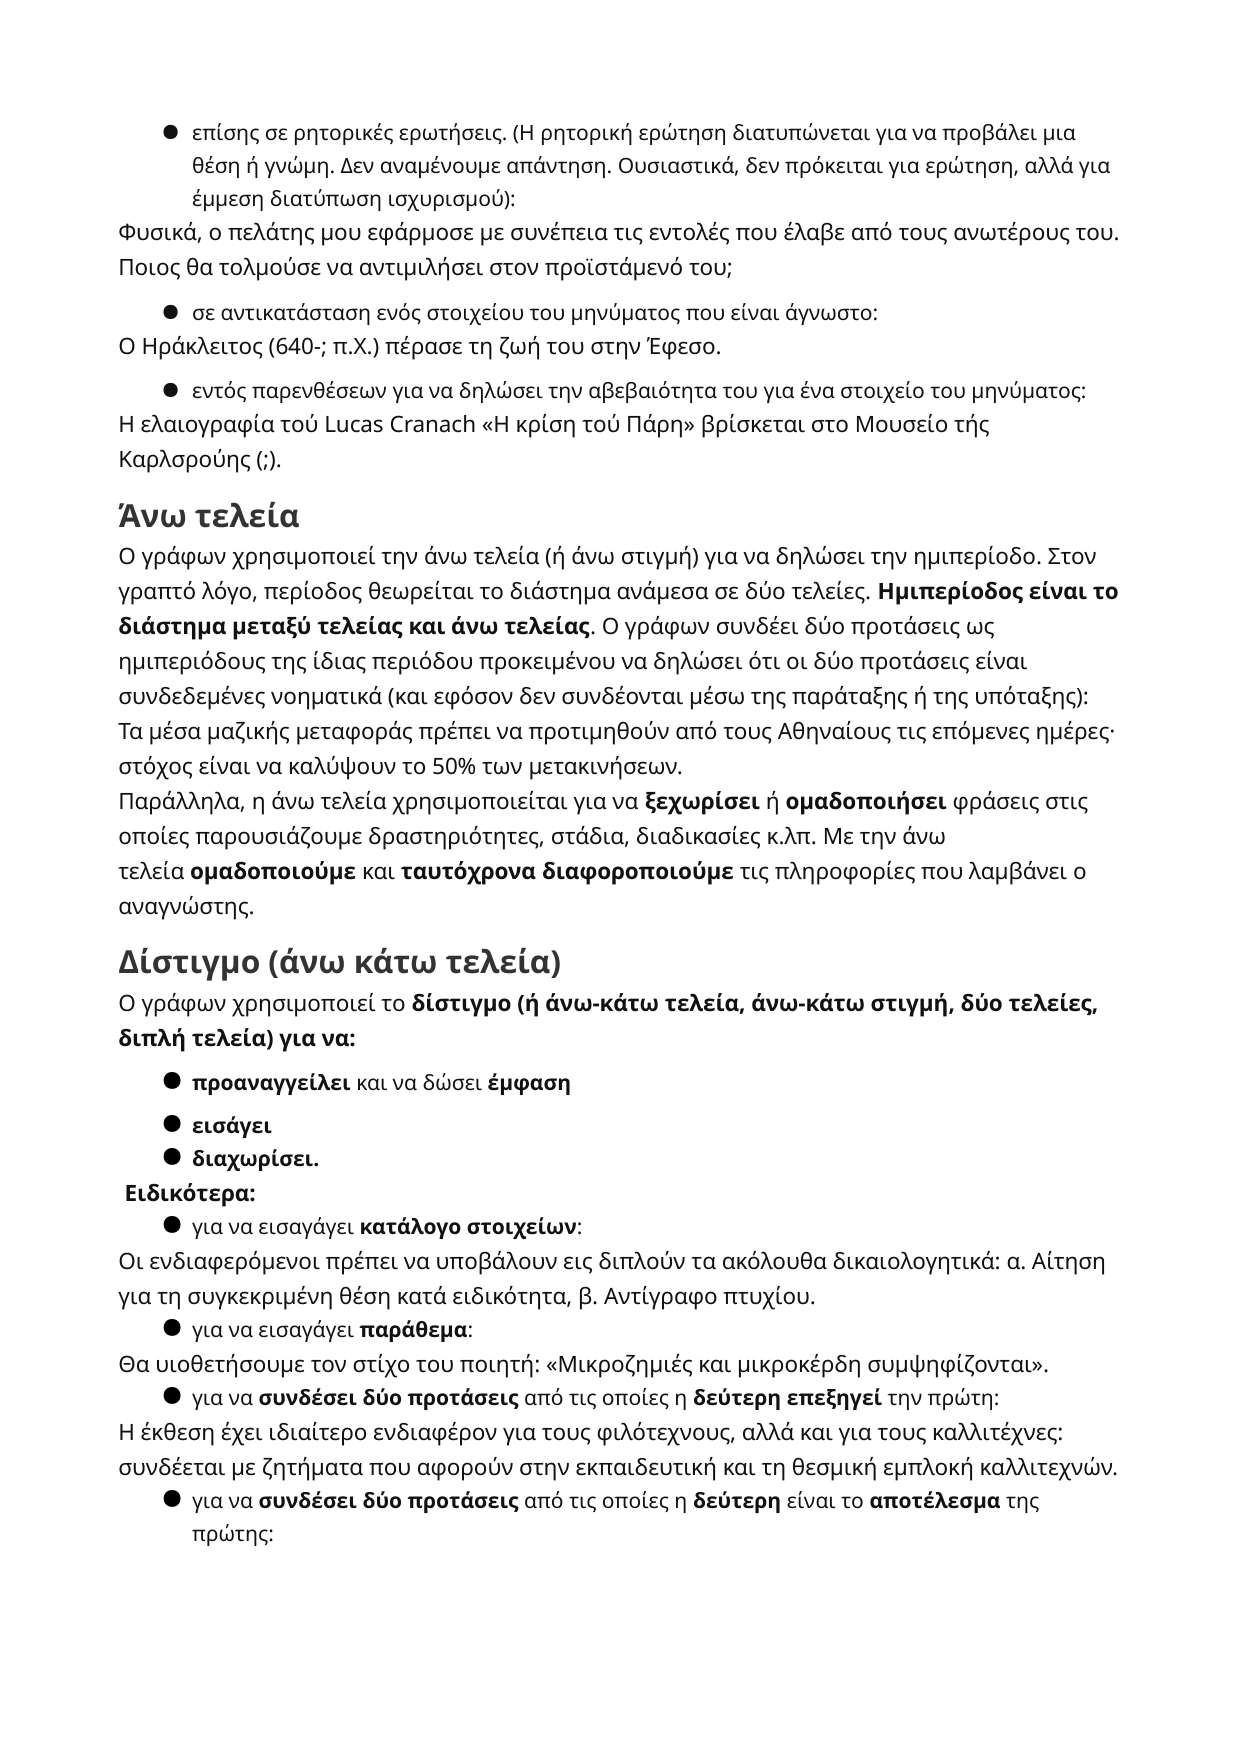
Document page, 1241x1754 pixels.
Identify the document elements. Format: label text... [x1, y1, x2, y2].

list σε αντικατάσταση ενός στοιχείου του μηνύματος που είναι άγνωστο: [162, 297, 1122, 326]
list για να εισαγάγει παράθεμα: [162, 1315, 1122, 1344]
list εισάγει [162, 1111, 1122, 1140]
subtitle Δίστιγμο (άνω κάτω τελεία) [118, 940, 1122, 983]
text Ο Ηράκλειτος (640-; π.Χ.) πέρασε τη ζωή του στην Έφεσο. [118, 330, 1122, 361]
list επίσης σε ρητορικές ερωτήσεις. (Η ρητορική ερώτηση διατυπώνεται για να προβάλει μια θέση ή γνώμη. Δεν αναμένουμε απάντηση. Ουσιαστικά, δεν πρόκειται για ερώτηση, αλλά για έμμεση διατύπωση ισχυρισμού): [162, 118, 1122, 213]
text Φυσικά, ο πελάτης μου εφάρμοσε με συνέπεια τις εντολές που έλαβε από τους ανωτέρους του. Ποιος θα τολμούσε να αντιμιλήσει στον προϊστάμενό του; [118, 217, 1122, 282]
text Η ελαιογραφία τού Lucas Cranach «Η κρίση τού Πάρη» βρίσκεται στο Μουσείο τής Καρλσρούης (;). [118, 409, 1122, 474]
list εντός παρενθέσεων για να δηλώσει την αβεβαιότητα του για ένα στοιχείο του μηνύματος: [162, 376, 1122, 404]
text Τα μέσα μαζικής μεταφοράς πρέπει να προτιμηθούν από τους Αθηναίους τις επόμενες ημέρες· στόχος είναι να καλύψουν το 50% των μετακινήσεων. [118, 716, 1122, 781]
text Ο γράφων χρησιμοποιεί την άνω τελεία (ή άνω στιγμή) για να δηλώσει την ημιπερίοδο. Στον γραπτό λόγο, περίοδος θεωρείται το διάστημα ανάμεσα σε δύο τελείες. Ημιπερίοδος είναι το διάστημα μεταξύ τελείας και άνω τελείας. Ο γράφων συνδέει δύο προτάσεις ως ημιπεριόδους της ίδιας περιόδου προκειμένου να δηλώσει ότι οι δύο προτάσεις είναι συνδεδεμένες νοηματικά (και εφόσον δεν συνδέονται μέσω της παράταξης ή της υπόταξης): [118, 541, 1122, 711]
text Η έκθεση έχει ιδιαίτερο ενδιαφέρον για τους φιλότεχνους, αλλά και για τους καλλιτέχνες: συνδέεται με ζητήματα που αφορούν στην εκπαιδευτική και τη θεσμική εμπλοκή καλλιτεχνών. [118, 1416, 1122, 1482]
list για να συνδέσει δύο προτάσεις από τις οποίες η δεύτερη είναι το αποτέλεσμα της πρώτης: [162, 1486, 1122, 1548]
text Ο γράφων χρησιμοποιεί το δίστιγμο (ή άνω-κάτω τελεία, άνω-κάτω στιγμή, δύο τελείες, διπλή τελεία) για να: [118, 987, 1122, 1053]
list για να συνδέσει δύο προτάσεις από τις οποίες η δεύτερη επεξηγεί την πρώτη: [162, 1383, 1122, 1412]
text Ειδικότερα: [118, 1177, 1122, 1208]
text Θα υιοθετήσουμε τον στίχο του ποιητή: «Μικροζημιές και μικροκέρδη συμψηφίζονται». [118, 1348, 1122, 1379]
subtitle Άνω τελεία [118, 493, 1122, 536]
text Οι ενδιαφερόμενοι πρέπει να υποβάλουν εις διπλούν τα ακόλουθα δικαιολογητικά: α. Αίτηση για τη συγκεκριμένη θέση κατά ειδικότητα, β. Αντίγραφο πτυχίου. [118, 1245, 1122, 1311]
list προαναγγείλει και να δώσει έμφαση [162, 1068, 1122, 1097]
list για να εισαγάγει κατάλογο στοιχείων: [162, 1212, 1122, 1241]
list διαχωρίσει. [162, 1144, 1122, 1173]
text Παράλληλα, η άνω τελεία χρησιμοποιείται για να ξεχωρίσει ή ομαδοποιήσει φράσεις στις οποίες παρουσιάζουμε δραστηριότητες, στάδια, διαδικασίες κ.λπ. Με την άνω τελεία ομαδοποιούμε και ταυτόχρονα διαφοροποιούμε τις πληροφορίες που λαμβάνει ο αναγνώστης. [118, 786, 1122, 921]
